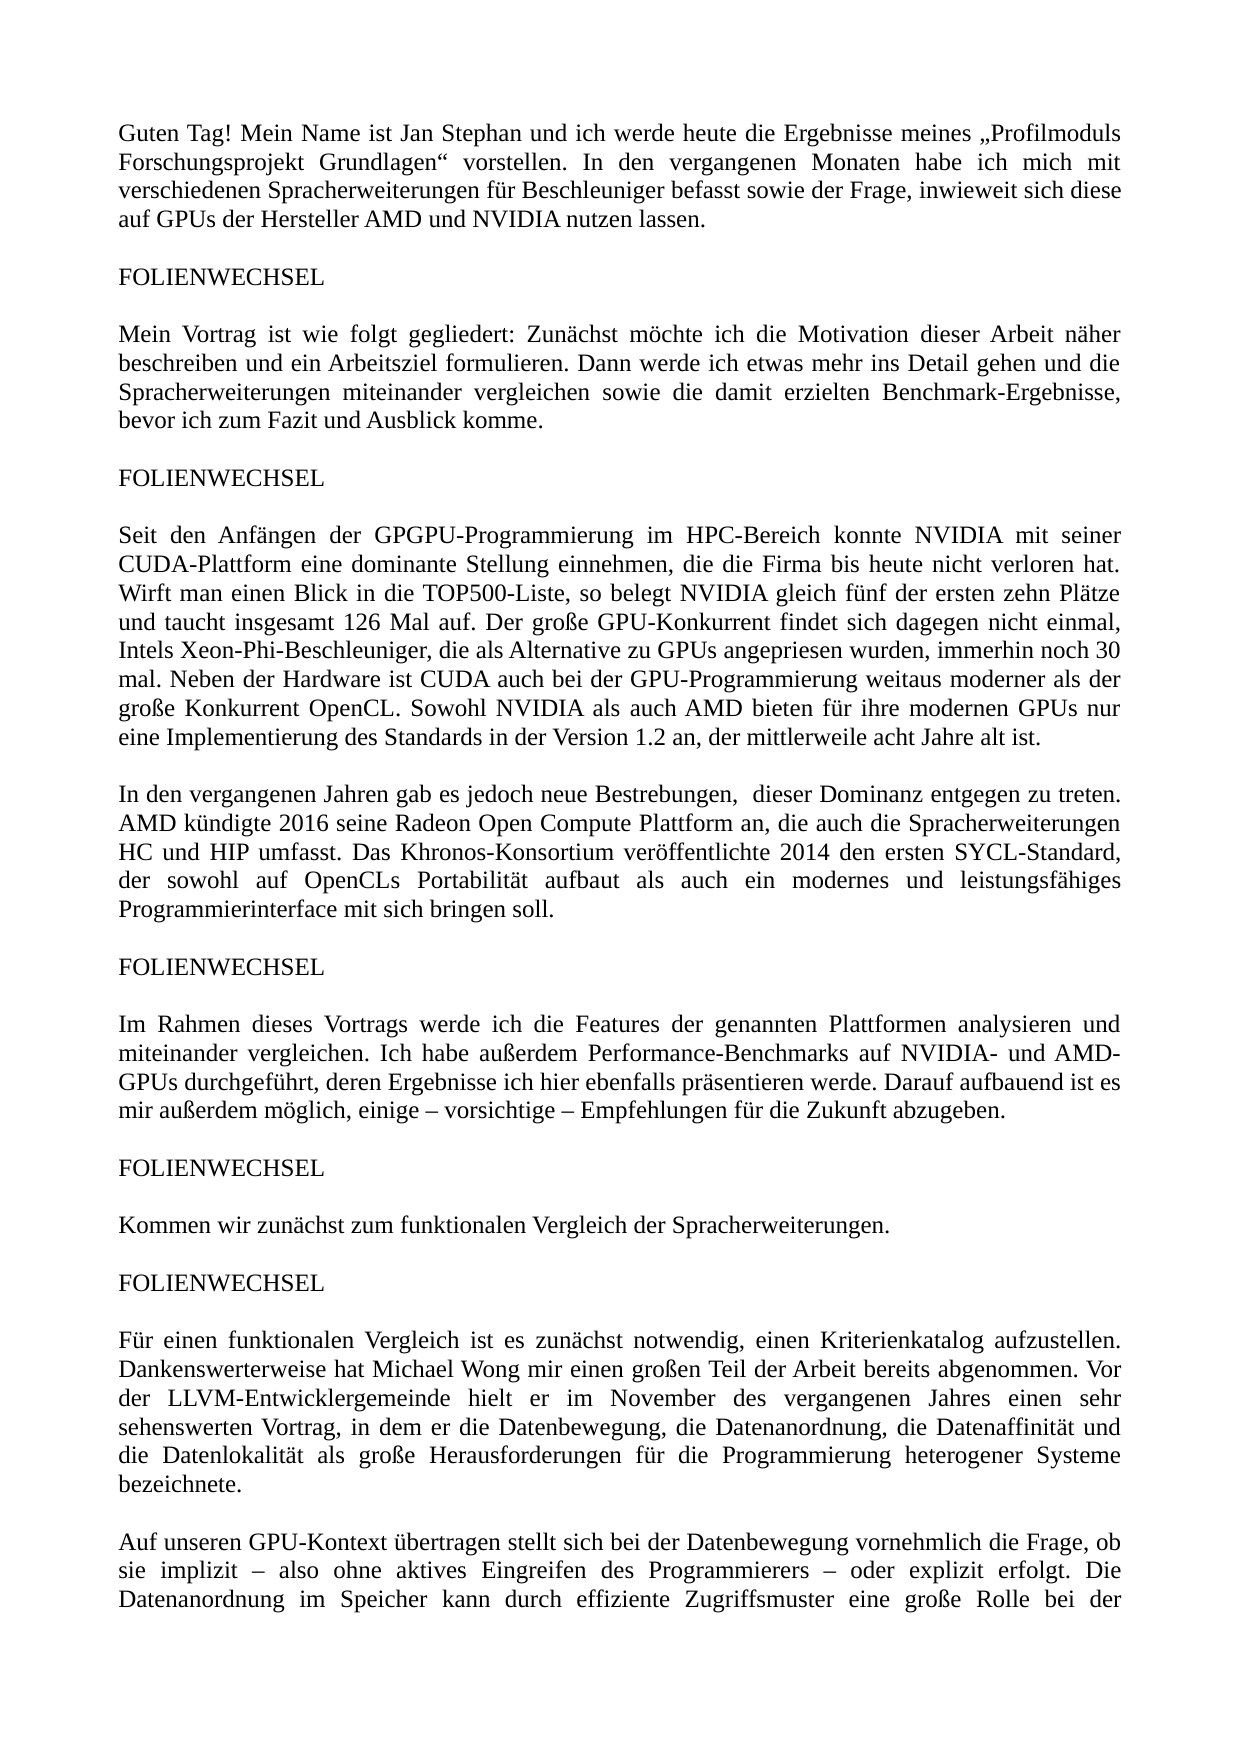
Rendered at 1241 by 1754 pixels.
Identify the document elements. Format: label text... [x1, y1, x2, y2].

text FOLIENWECHSEL [118, 463, 1122, 492]
text Auf unseren GPU-Kontext übertragen stellt sich bei der Datenbewegung vornehmlich die Frage, ob sie implizit – also ohne aktives Eingreifen des Programmierers – oder explizit erfolgt. Die Datenanordnung im Speicher kann durch effiziente Zugriffsmuster eine große Rolle bei der [118, 1527, 1122, 1613]
text FOLIENWECHSEL [118, 262, 1122, 291]
text Mein Vortrag ist wie folgt gegliedert: Zunächst möchte ich die Motivation dieser Arbeit näher beschreiben und ein Arbeitsziel formulieren. Dann werde ich etwas mehr ins Detail gehen und die Spracherweiterungen miteinander vergleichen sowie die damit erzielten Benchmark-Ergebnisse, bevor ich zum Fazit und Ausblick komme. [118, 319, 1122, 434]
text Für einen funktionalen Vergleich ist es zunächst notwendig, einen Kriterienkatalog aufzustellen. Dankenswerterweise hat Michael Wong mir einen großen Teil der Arbeit bereits abgenommen. Vor der LLVM-Entwicklergemeinde hielt er im November des vergangenen Jahres einen sehr sehenswerten Vortrag, in dem er die Datenbewegung, die Datenanordnung, die Datenaffinität und die Datenlokalität als große Herausforderungen für die Programmierung heterogener Systeme bezeichnete. [118, 1326, 1122, 1498]
text FOLIENWECHSEL [118, 1268, 1122, 1297]
text FOLIENWECHSEL [118, 952, 1122, 981]
text Guten Tag! Mein Name ist Jan Stephan und ich werde heute die Ergebnisse meines „Profilmoduls Forschungsprojekt Grundlagen“ vorstellen. In den vergangenen Monaten habe ich mich mit verschiedenen Spracherweiterungen für Beschleuniger befasst sowie der Frage, inwieweit sich diese auf GPUs der Hersteller AMD und NVIDIA nutzen lassen. [118, 118, 1122, 233]
text In den vergangenen Jahren gab es jedoch neue Bestrebungen, dieser Dominanz entgegen zu treten. AMD kündigte 2016 seine Radeon Open Compute Plattform an, die auch die Spracherweiterungen HC und HIP umfasst. Das Khronos-Konsortium veröffentlichte 2014 den ersten SYCL-Standard, der sowohl auf OpenCLs Portabilität aufbaut als auch ein modernes und leistungsfähiges Programmierinterface mit sich bringen soll. [118, 779, 1122, 923]
text FOLIENWECHSEL [118, 1153, 1122, 1182]
text Im Rahmen dieses Vortrags werde ich die Features der genannten Plattformen analysieren und miteinander vergleichen. Ich habe außerdem Performance-Benchmarks auf NVIDIA- und AMD-GPUs durchgeführt, deren Ergebnisse ich hier ebenfalls präsentieren werde. Darauf aufbauend ist es mir außerdem möglich, einige – vorsichtige – Empfehlungen für die Zukunft abzugeben. [118, 1009, 1122, 1124]
text Seit den Anfängen der GPGPU-Programmierung im HPC-Bereich konnte NVIDIA mit seiner CUDA-Plattform eine dominante Stellung einnehmen, die die Firma bis heute nicht verloren hat. Wirft man einen Blick in die TOP500-Liste, so belegt NVIDIA gleich fünf der ersten zehn Plätze und taucht insgesamt 126 Mal auf. Der große GPU-Konkurrent findet sich dagegen nicht einmal, Intels Xeon-Phi-Beschleuniger, die als Alternative zu GPUs angepriesen wurden, immerhin noch 30 mal. Neben der Hardware ist CUDA auch bei der GPU-Programmierung weitaus moderner als der große Konkurrent OpenCL. Sowohl NVIDIA als auch AMD bieten für ihre modernen GPUs nur eine Implementierung des Standards in der Version 1.2 an, der mittlerweile acht Jahre alt ist. [118, 521, 1122, 751]
text Kommen wir zunächst zum funktionalen Vergleich der Spracherweiterungen. [118, 1211, 1122, 1239]
